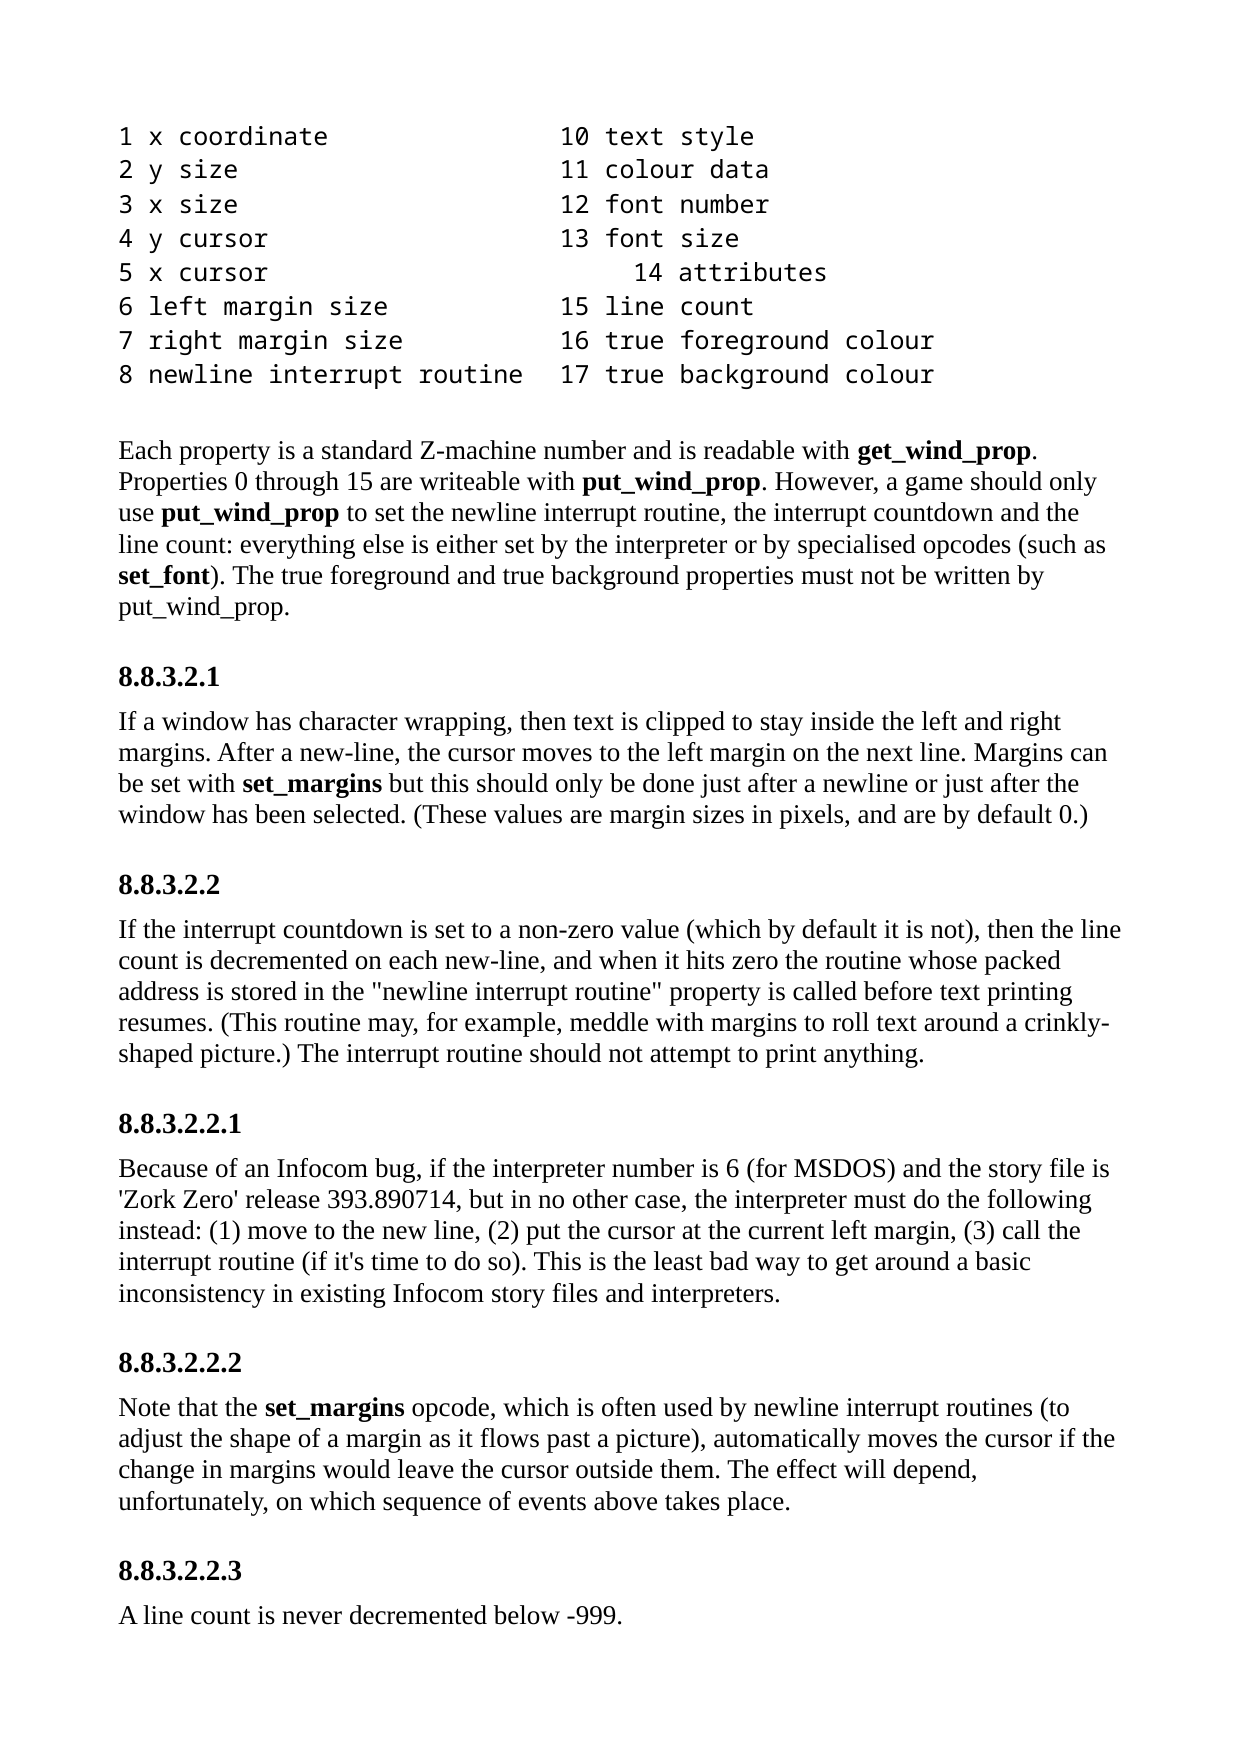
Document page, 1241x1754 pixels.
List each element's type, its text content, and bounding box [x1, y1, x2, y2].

subtitle 8.8.3.2.2.1 [118, 1106, 1122, 1139]
text Because of an Infocom bug, if the interpreter number is 6 (for MSDOS) and the story file is 'Zork Zero' release 393.890714, but in no other case, the interpreter must do the following instead: (1) move to the new line, (2) put the cursor at the current left margin, (3) call the interrupt routine (if it's time to do so). This is the least bad way to get around a basic inconsistency in existing Infocom story files and interpreters. [118, 1152, 1122, 1308]
text A line count is never decremented below -999. [118, 1599, 1122, 1631]
text Each property is a standard Z-machine number and is readable with get_wind_prop. Properties 0 through 15 are writeable with put_wind_prop. However, a game should only use put_wind_prop to set the newline interrupt routine, the interrupt countdown and the line count: everything else is either set by the interpreter or by specialised opcodes (such as set_font). The true foreground and true background properties must not be written by put_wind_prop. [118, 434, 1122, 621]
text 1 x coordinate 10 text style 2 y size 11 colour data 3 x size 12 font number 4 y cursor 13 font size 5 x cursor 14 attributes 6 left margin size 15 line count 7 right margin size 16 true foreground colour 8 newline interrupt routine 17 true background colour [118, 118, 1122, 422]
subtitle 8.8.3.2.2.3 [118, 1553, 1122, 1587]
subtitle 8.8.3.2.2 [118, 867, 1122, 900]
text Note that the set_margins opcode, which is often used by newline interrupt routines (to adjust the shape of a margin as it flows past a picture), automatically moves the cursor if the change in margins would leave the cursor outside them. The effect will depend, unfortunately, on which sequence of events above takes place. [118, 1391, 1122, 1516]
text If a window has character wrapping, then text is clipped to stay inside the left and right margins. After a new-line, the cursor moves to the left margin on the next line. Margins can be set with set_margins but this should only be done just after a newline or just after the window has been selected. (These values are margin sizes in pixels, and are by default 0.) [118, 705, 1122, 829]
subtitle 8.8.3.2.1 [118, 659, 1122, 692]
subtitle 8.8.3.2.2.2 [118, 1345, 1122, 1379]
text If the interrupt countdown is set to a non-zero value (which by default it is not), then the line count is decremented on each new-line, and when it hits zero the routine whose packed address is stored in the "newline interrupt routine" property is called before text printing resumes. (This routine may, for example, meddle with margins to roll text around a crinkly-shaped picture.) The interrupt routine should not attempt to print anything. [118, 913, 1122, 1068]
